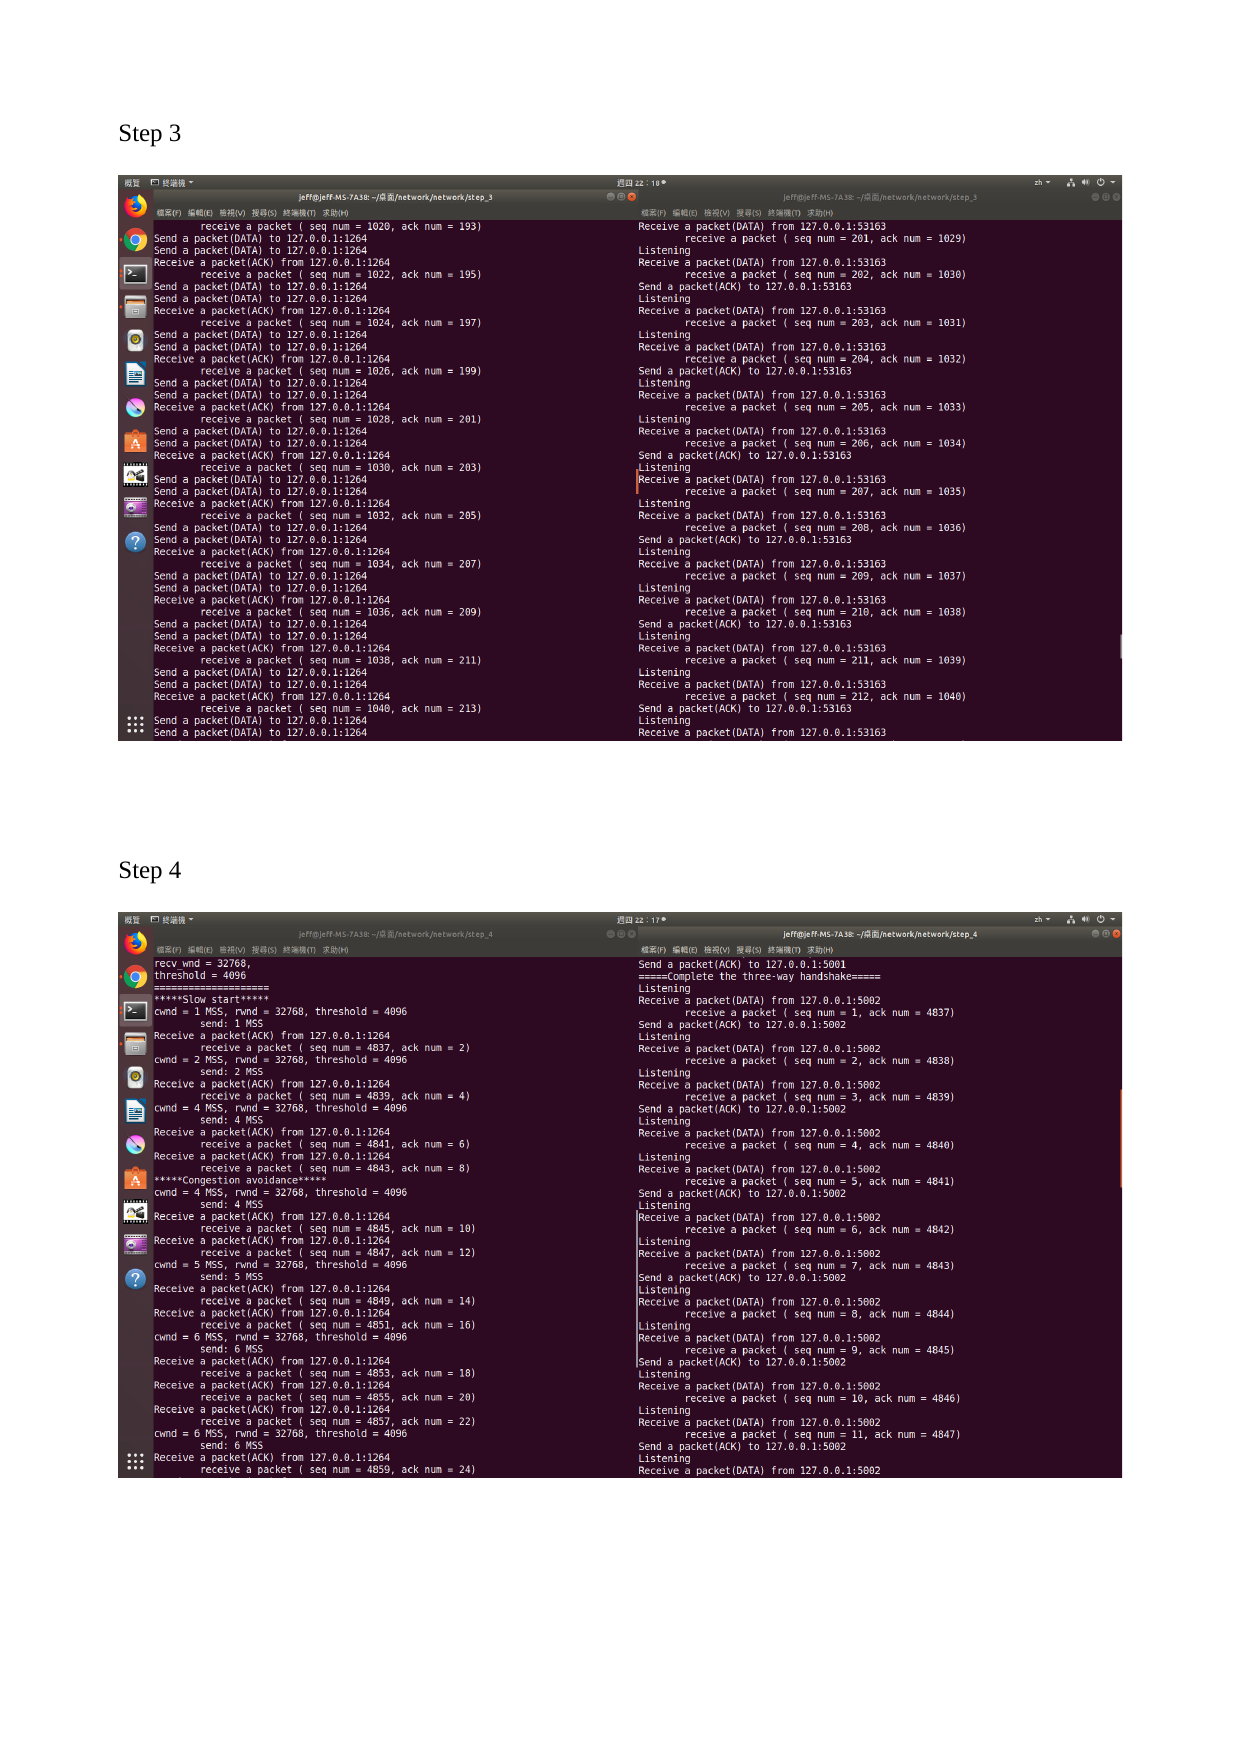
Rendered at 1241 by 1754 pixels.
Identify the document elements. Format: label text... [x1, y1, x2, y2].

picture [118, 912, 1123, 1478]
text Step 3 [118, 118, 1122, 147]
picture [118, 175, 1123, 741]
text Step 4 [118, 855, 1122, 884]
